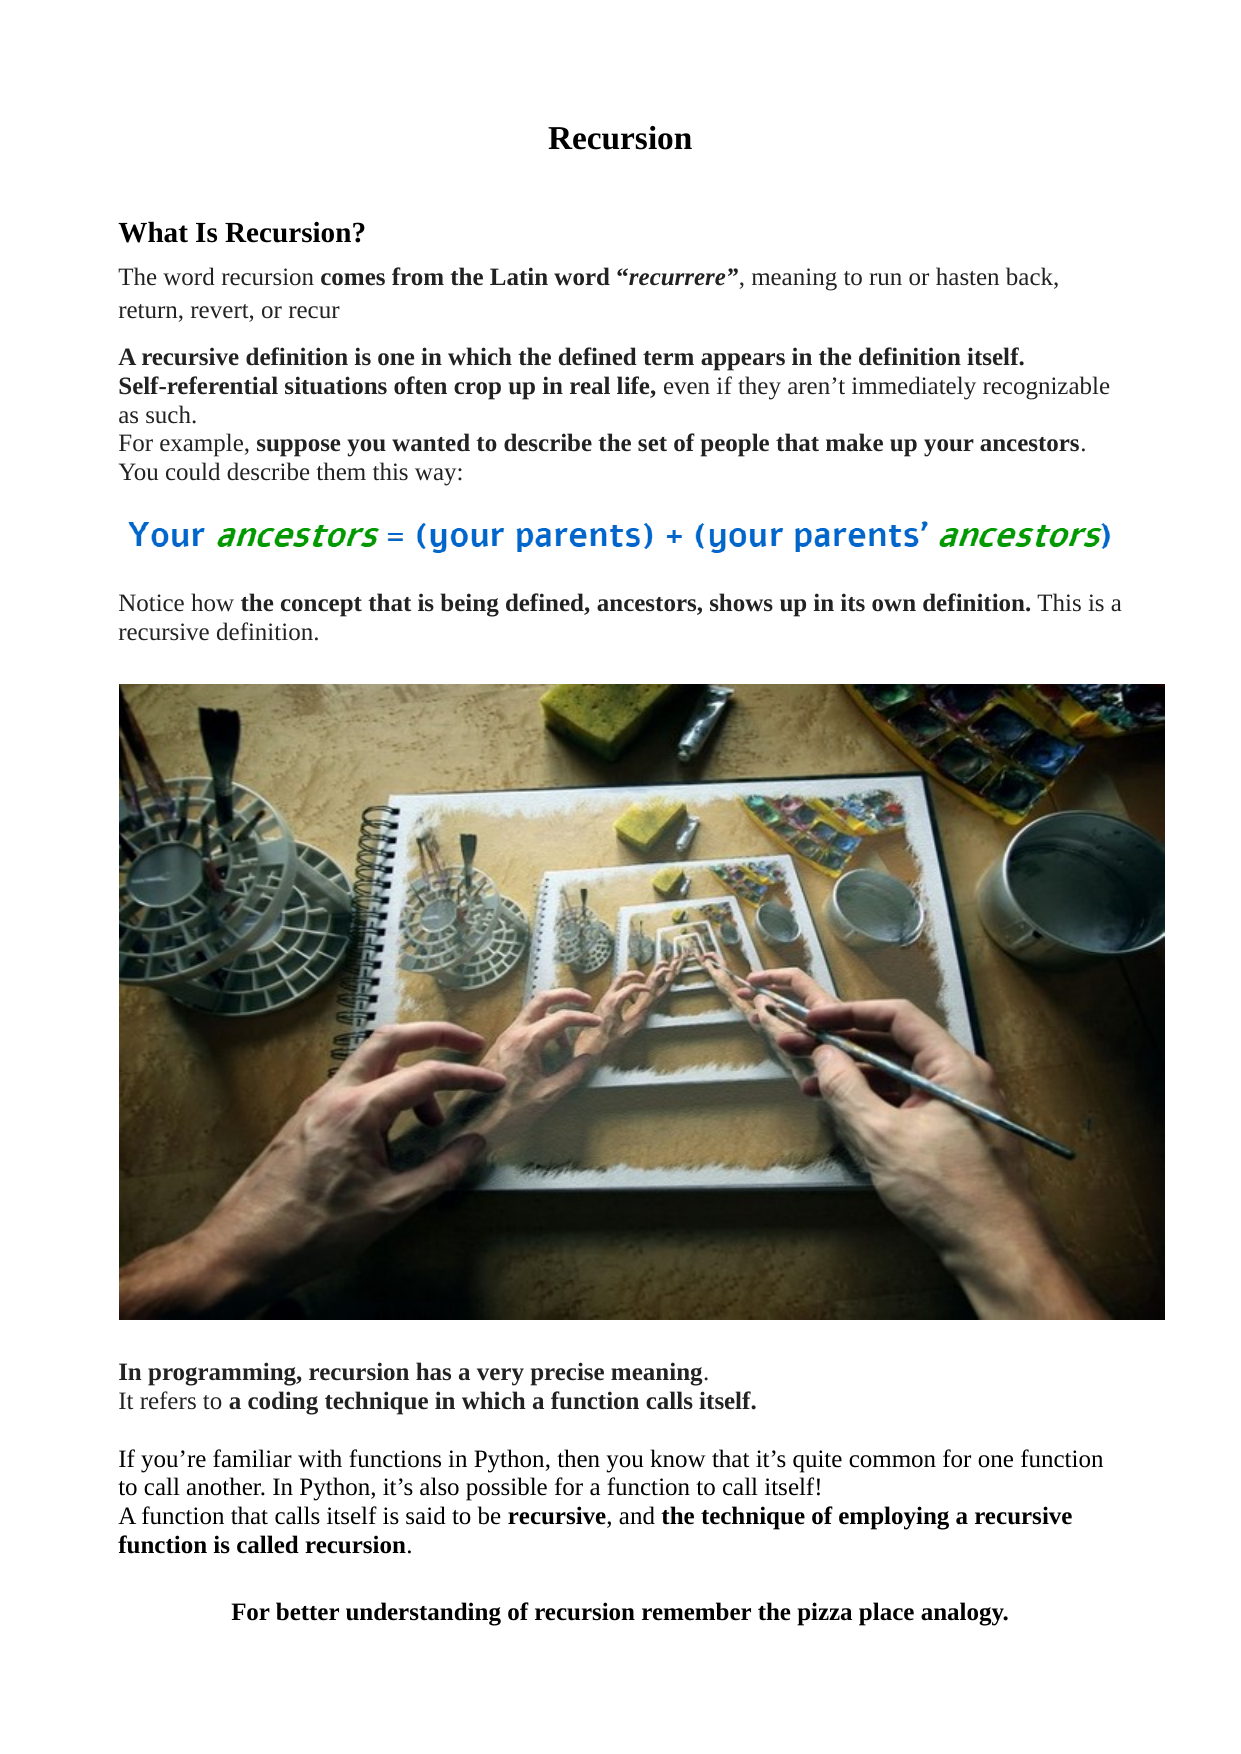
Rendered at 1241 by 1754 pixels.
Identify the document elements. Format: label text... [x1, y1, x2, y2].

text Notice how the concept that is being defined, ancestors, shows up in its own definition. This is a recursive definition. [118, 588, 1122, 646]
picture [119, 684, 1165, 1320]
text It refers to a coding technique in which a function calls itself. [118, 1386, 1122, 1415]
text If you’re familiar with functions in Python, then you know that it’s quite common for one function to call another. In Python, it’s also possible for a function to call itself! [118, 1444, 1122, 1501]
text For example, suppose you wanted to describe the set of people that make up your ancestors. You could describe them this way: [118, 428, 1122, 486]
text A recursive definition is one in which the defined term appears in the definition itself. [118, 342, 1122, 371]
text In programming, recursion has a very precise meaning. [118, 1357, 1122, 1386]
text Self-referential situations often crop up in real life, even if they aren’t immediately recognizable as such. [118, 371, 1122, 428]
text The word recursion comes from the Latin word “recurrere”, meaning to run or hasten back, return, revert, or recur [118, 262, 1122, 323]
text A function that calls itself is said to be recursive, and the technique of employing a recursive function is called recursion. [118, 1501, 1122, 1559]
text Recursion [118, 118, 1122, 156]
text For better understanding of recursion remember the pizza place analogy. [118, 1597, 1122, 1626]
subtitle What Is Recursion? [118, 216, 1122, 249]
picture [118, 509, 1123, 560]
